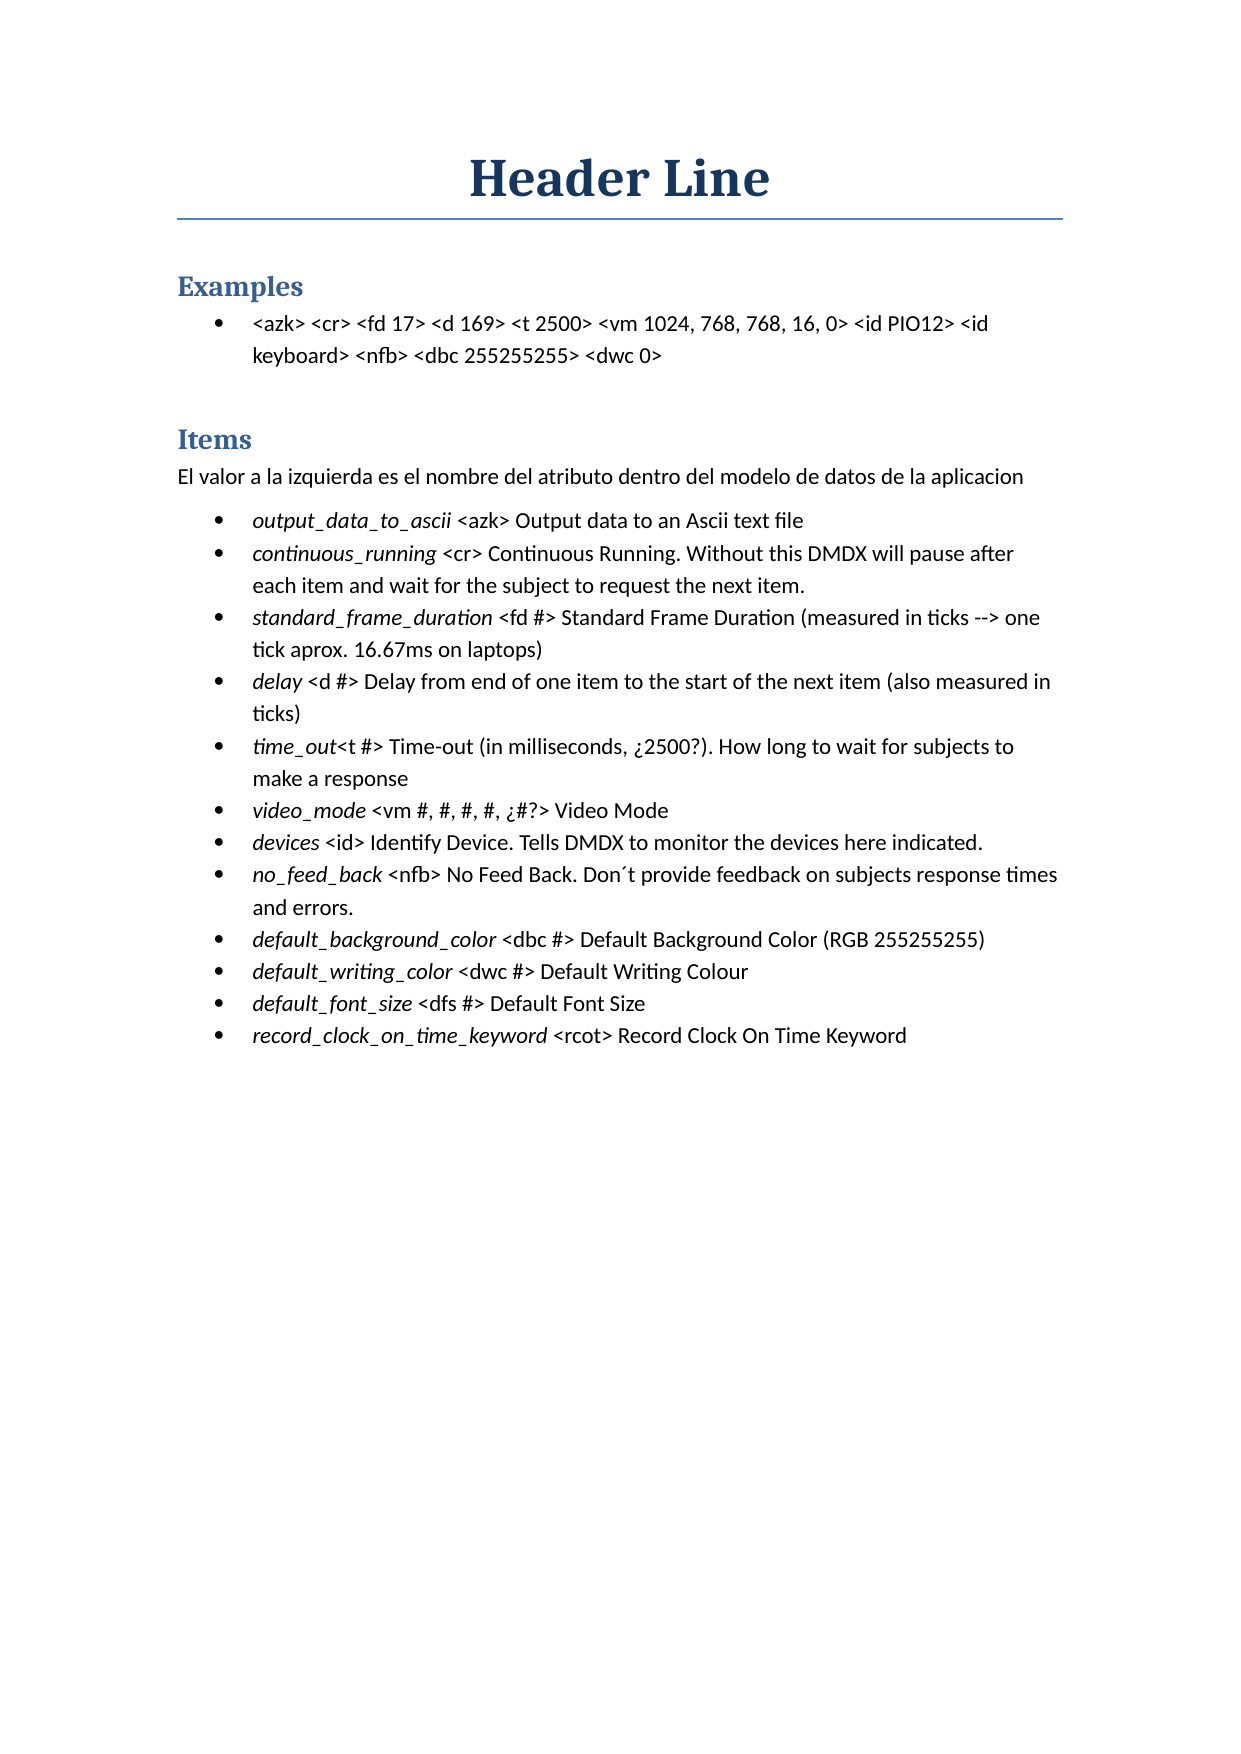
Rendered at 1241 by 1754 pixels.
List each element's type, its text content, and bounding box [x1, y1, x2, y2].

title Header Line [177, 148, 1063, 218]
list <azk> <cr> <fd 17> <d 169> <t 2500> <vm 1024, 768, 768, 16, 0> <id PIO12> <id keyboard> <nfb> <dbc 255255255> <dwc 0> [215, 309, 1063, 369]
list record_clock_on_time_keyword <rcot> Record Clock On Time Keyword [215, 1021, 1063, 1049]
subtitle Examples [177, 270, 1063, 304]
list delay <d #> Delay from end of one item to the start of the next item (also measured in ticks) [215, 667, 1063, 728]
list default_background_color <dbc #> Default Background Color (RGB 255255255) [215, 925, 1063, 953]
list standard_frame_duration <fd #> Standard Frame Duration (measured in ticks --> one tick aprox. 16.67ms on laptops) [215, 603, 1063, 663]
subtitle Items [177, 423, 1063, 457]
list continuous_running <cr> Continuous Running. Without this DMDX will pause after each item and wait for the subject to request the next item. [215, 539, 1063, 599]
list no_feed_back <nfb> No Feed Back. Don´t provide feedback on subjects response times and errors. [215, 861, 1063, 921]
list default_font_size <dfs #> Default Font Size [215, 989, 1063, 1017]
list video_mode <vm #, #, #, #, ¿#?> Video Mode [215, 796, 1063, 824]
list time_out<t #> Time-out (in milliseconds, ¿2500?). How long to wait for subjects to make a response [215, 732, 1063, 792]
list output_data_to_ascii <azk> Output data to an Ascii text file [215, 506, 1063, 534]
list default_writing_color <dwc #> Default Writing Colour [215, 957, 1063, 985]
text El valor a la izquierda es el nombre del atributo dentro del modelo de datos de la aplicacion [177, 462, 1063, 490]
list devices <id> Identify Device. Tells DMDX to monitor the devices here indicated. [215, 828, 1063, 856]
